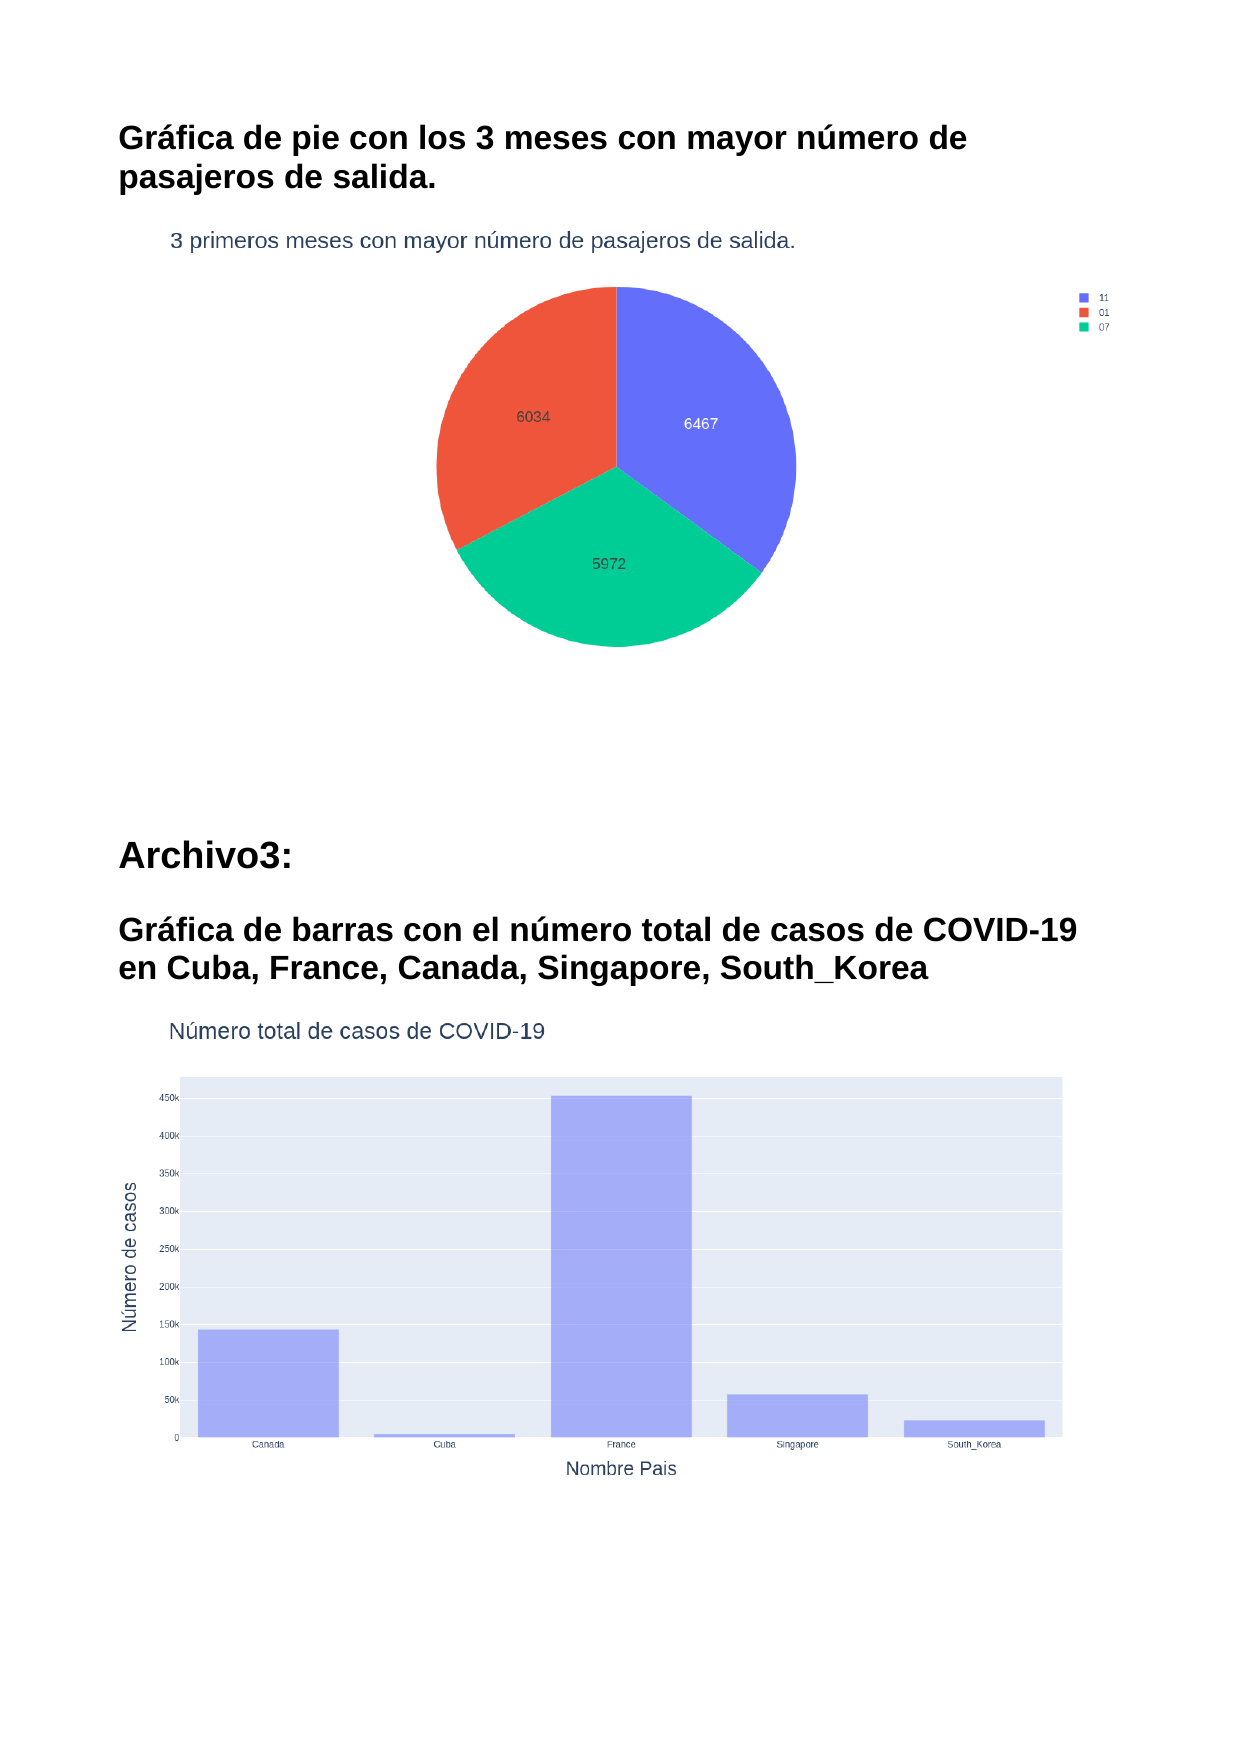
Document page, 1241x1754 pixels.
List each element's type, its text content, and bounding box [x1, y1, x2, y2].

subtitle Archivo3: [118, 832, 1122, 876]
subtitle Gráfica de pie con los 3 meses con mayor número de pasajeros de salida. [118, 118, 1122, 195]
picture [118, 999, 1123, 1498]
picture [118, 207, 1123, 708]
subtitle Gráfica de barras con el número total de casos de COVID-19 en Cuba, France, Canada, Singapore, South_Korea [118, 909, 1122, 987]
